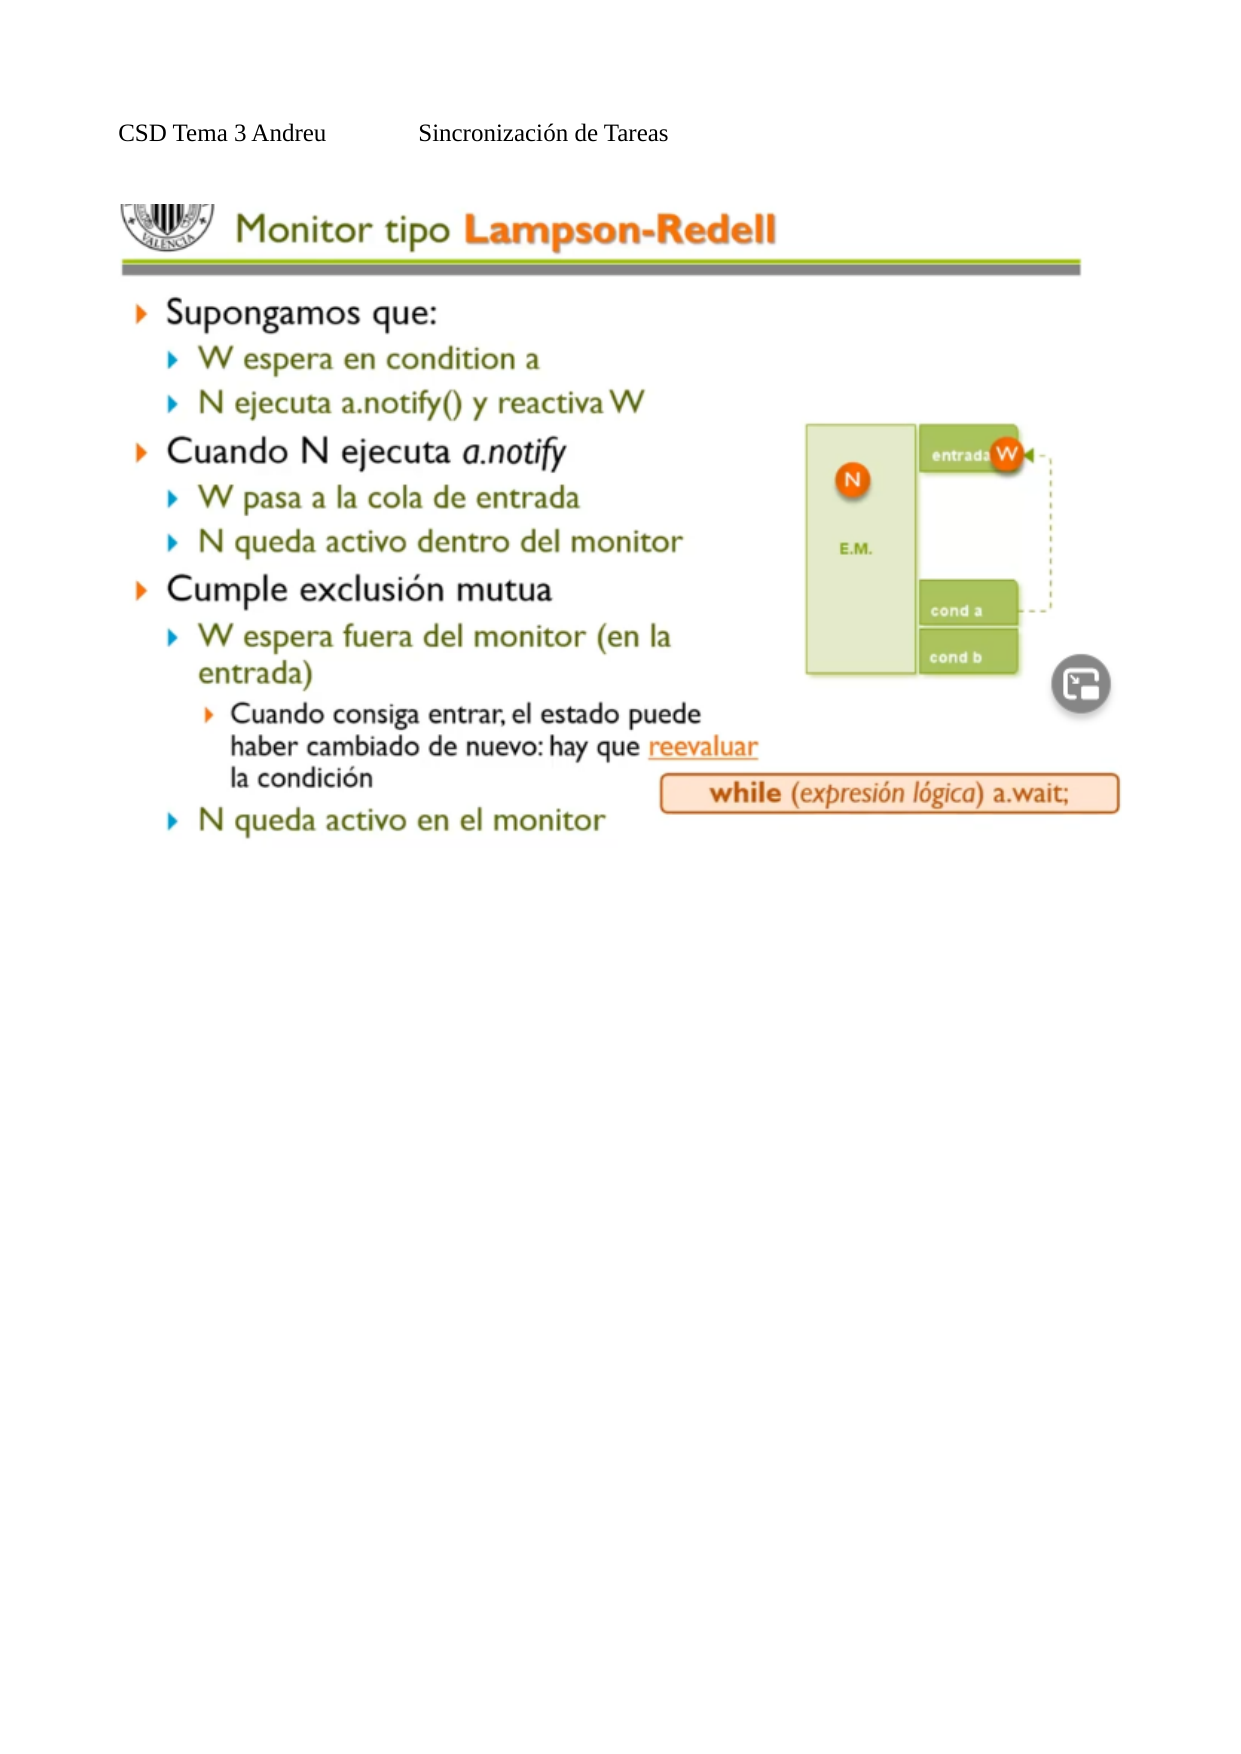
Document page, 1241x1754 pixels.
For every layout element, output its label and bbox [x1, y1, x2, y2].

picture [118, 204, 1123, 849]
